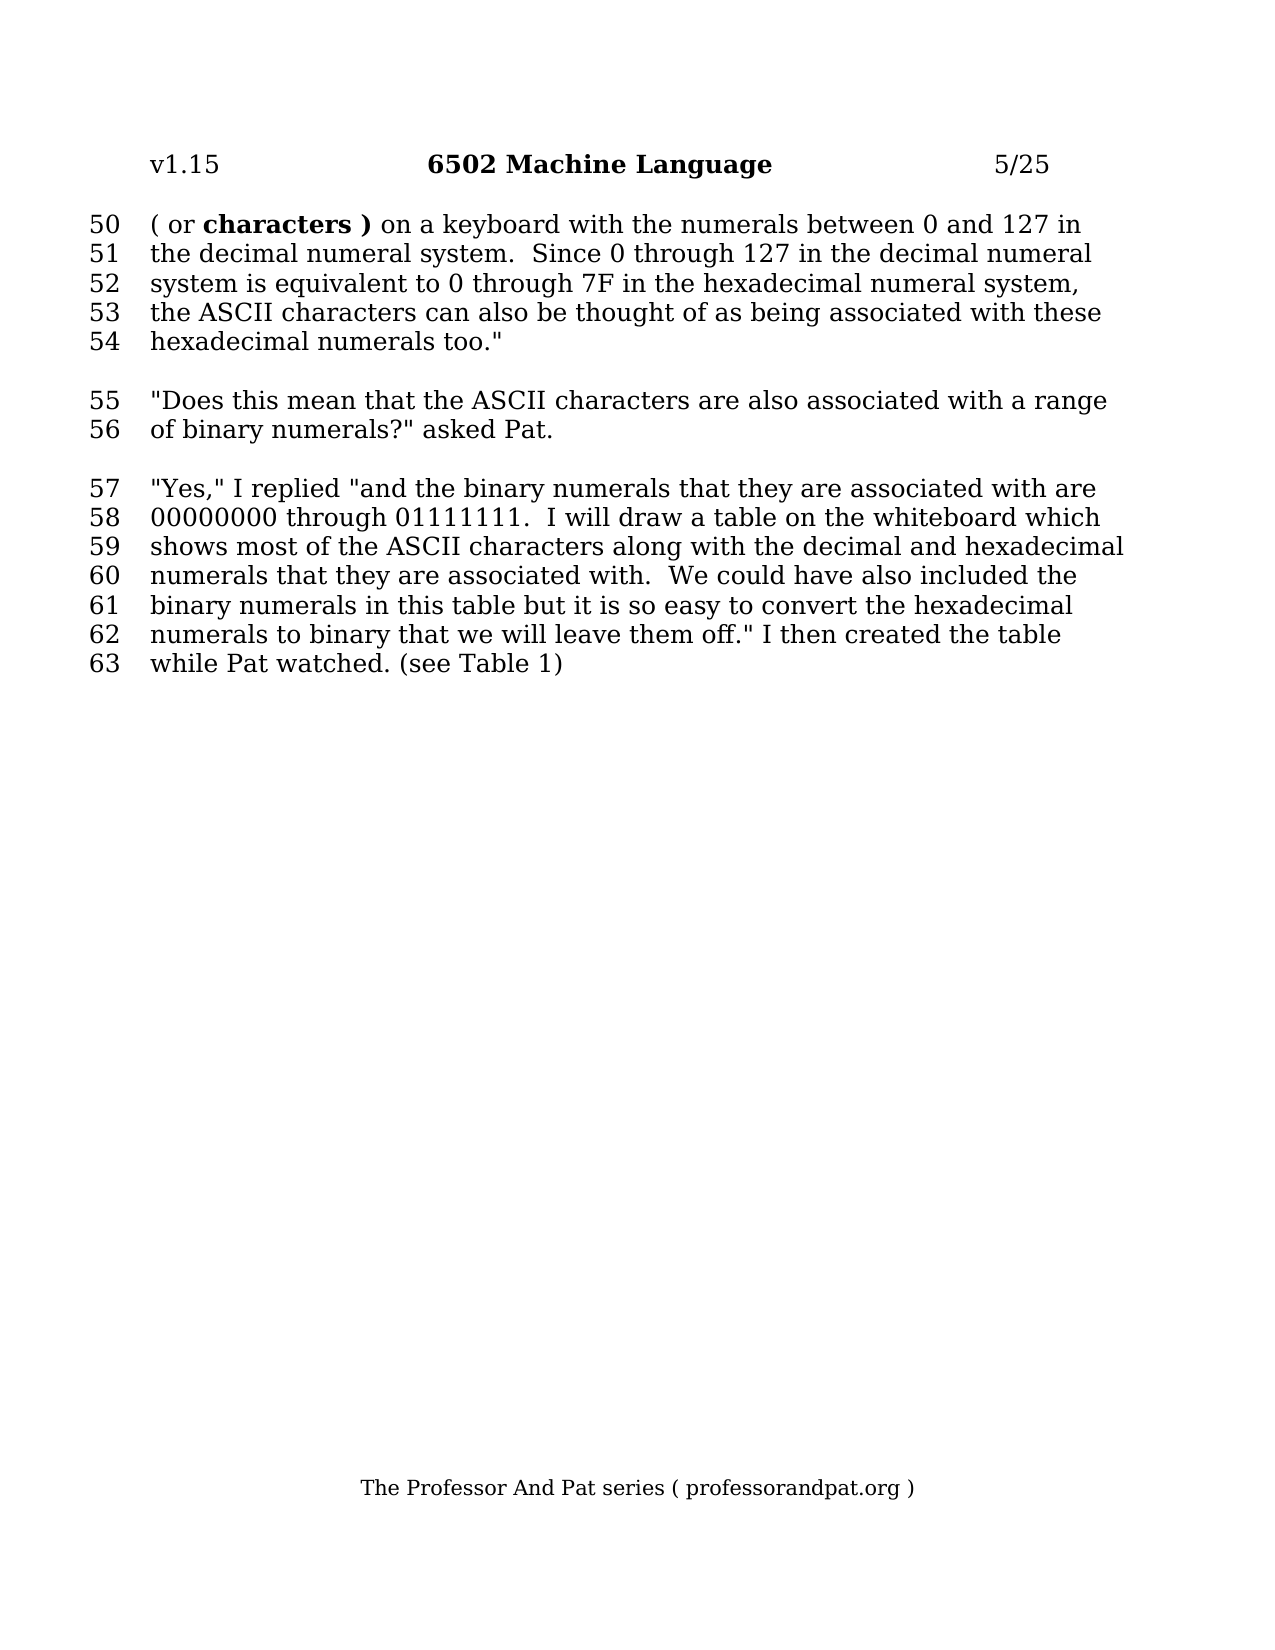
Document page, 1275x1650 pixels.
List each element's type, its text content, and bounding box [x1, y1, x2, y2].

text ( or characters ) on a keyboard with the numerals between 0 and 127 in the decimal numeral system. Since 0 through 127 in the decimal numeral system is equivalent to 0 through 7F in the hexadecimal numeral system, the ASCII characters can also be thought of as being associated with these hexadecimal numerals too." [150, 210, 1125, 357]
text "Yes," I replied "and the binary numerals that they are associated with are 00000000 through 01111111. I will draw a table on the whiteboard which shows most of the ASCII characters along with the decimal and hexadecimal numerals that they are associated with. We could have also included the binary numerals in this table but it is so easy to convert the hexadecimal numerals to binary that we will leave them off." I then created the table while Pat watched. (see Table 1) [150, 474, 1125, 679]
text "Does this mean that the ASCII characters are also associated with a range of binary numerals?" asked Pat. [150, 386, 1125, 444]
